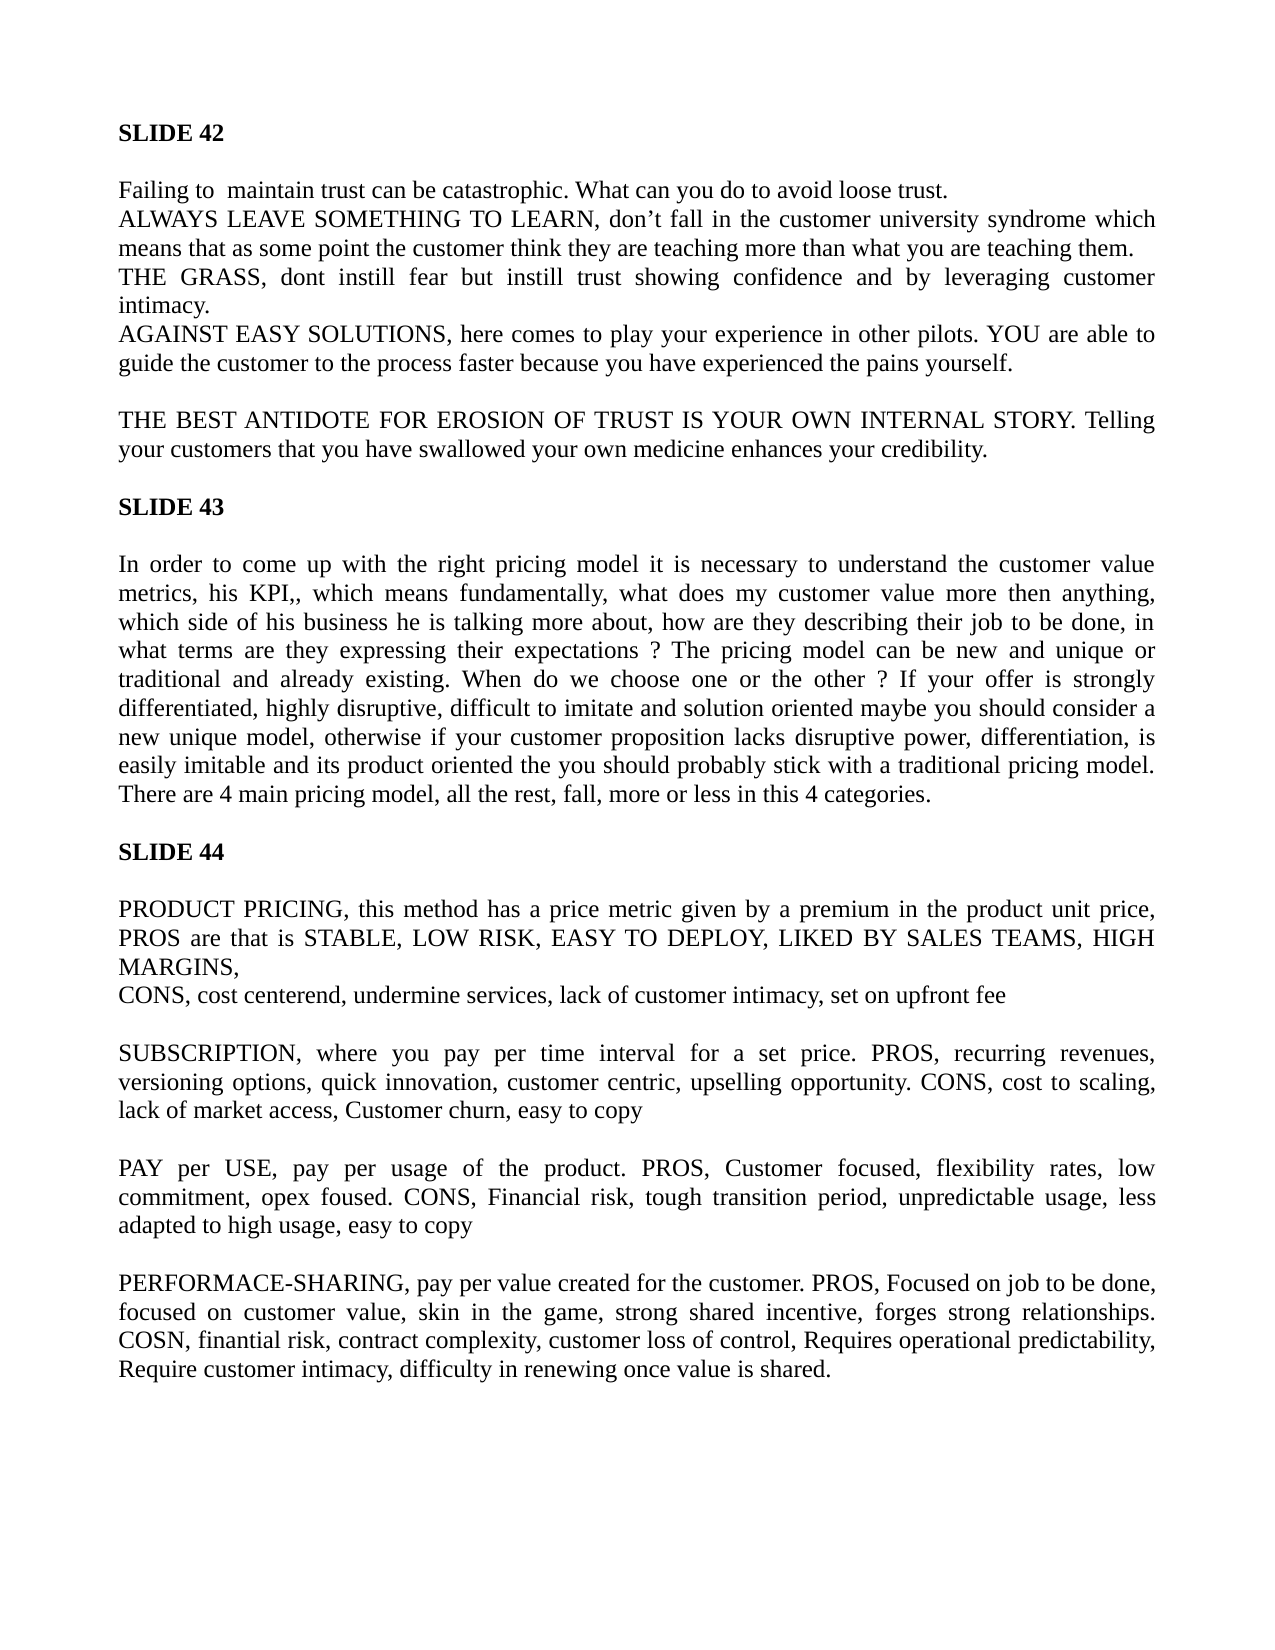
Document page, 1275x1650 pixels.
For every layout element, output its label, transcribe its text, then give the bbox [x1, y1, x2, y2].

text PERFORMACE-SHARING, pay per value created for the customer. PROS, Focused on job to be done, focused on customer value, skin in the game, strong shared incentive, forges strong relationships. COSN, finantial risk, contract complexity, customer loss of control, Requires operational predictability, Require customer intimacy, difficulty in renewing once value is shared. [118, 1268, 1157, 1383]
text Failing to maintain trust can be catastrophic. What can you do to avoid loose trust. [118, 176, 1157, 204]
text SLIDE 43 [118, 492, 1157, 521]
text ALWAYS LEAVE SOMETHING TO LEARN, don’t fall in the customer university syndrome which means that as some point the customer think they are teaching more than what you are teaching them. [118, 204, 1157, 262]
text PRODUCT PRICING, this method has a price metric given by a premium in the product unit price, PROS are that is STABLE, LOW RISK, EASY TO DEPLOY, LIKED BY SALES TEAMS, HIGH MARGINS, [118, 894, 1157, 981]
text THE BEST ANTIDOTE FOR EROSION OF TRUST IS YOUR OWN INTERNAL STORY. Telling your customers that you have swallowed your own medicine enhances your credibility. [118, 406, 1157, 463]
text In order to come up with the right pricing model it is necessary to understand the customer value metrics, his KPI,, which means fundamentally, what does my customer value more then anything, which side of his business he is talking more about, how are they describing their job to be done, in what terms are they expressing their expectations ? The pricing model can be new and unique or traditional and already existing. When do we choose one or the other ? If your offer is strongly differentiated, highly disruptive, difficult to imitate and solution oriented maybe you should consider a new unique model, otherwise if your customer proposition lacks disruptive power, differentiation, is easily imitable and its product oriented the you should probably stick with a traditional pricing model. There are 4 main pricing model, all the rest, fall, more or less in this 4 categories. [118, 549, 1157, 808]
text CONS, cost centerend, undermine services, lack of customer intimacy, set on upfront fee [118, 981, 1157, 1009]
text THE GRASS, dont instill fear but instill trust showing confidence and by leveraging customer intimacy. [118, 262, 1157, 319]
text SLIDE 42 [118, 118, 1157, 147]
text SLIDE 44 [118, 837, 1157, 866]
text PAY per USE, pay per usage of the product. PROS, Customer focused, flexibility rates, low commitment, opex foused. CONS, Financial risk, tough transition period, unpredictable usage, less adapted to high usage, easy to copy [118, 1153, 1157, 1239]
text SUBSCRIPTION, where you pay per time interval for a set price. PROS, recurring revenues, versioning options, quick innovation, customer centric, upselling opportunity. CONS, cost to scaling, lack of market access, Customer churn, easy to copy [118, 1038, 1157, 1124]
text AGAINST EASY SOLUTIONS, here comes to play your experience in other pilots. YOU are able to guide the customer to the process faster because you have experienced the pains yourself. [118, 319, 1157, 377]
